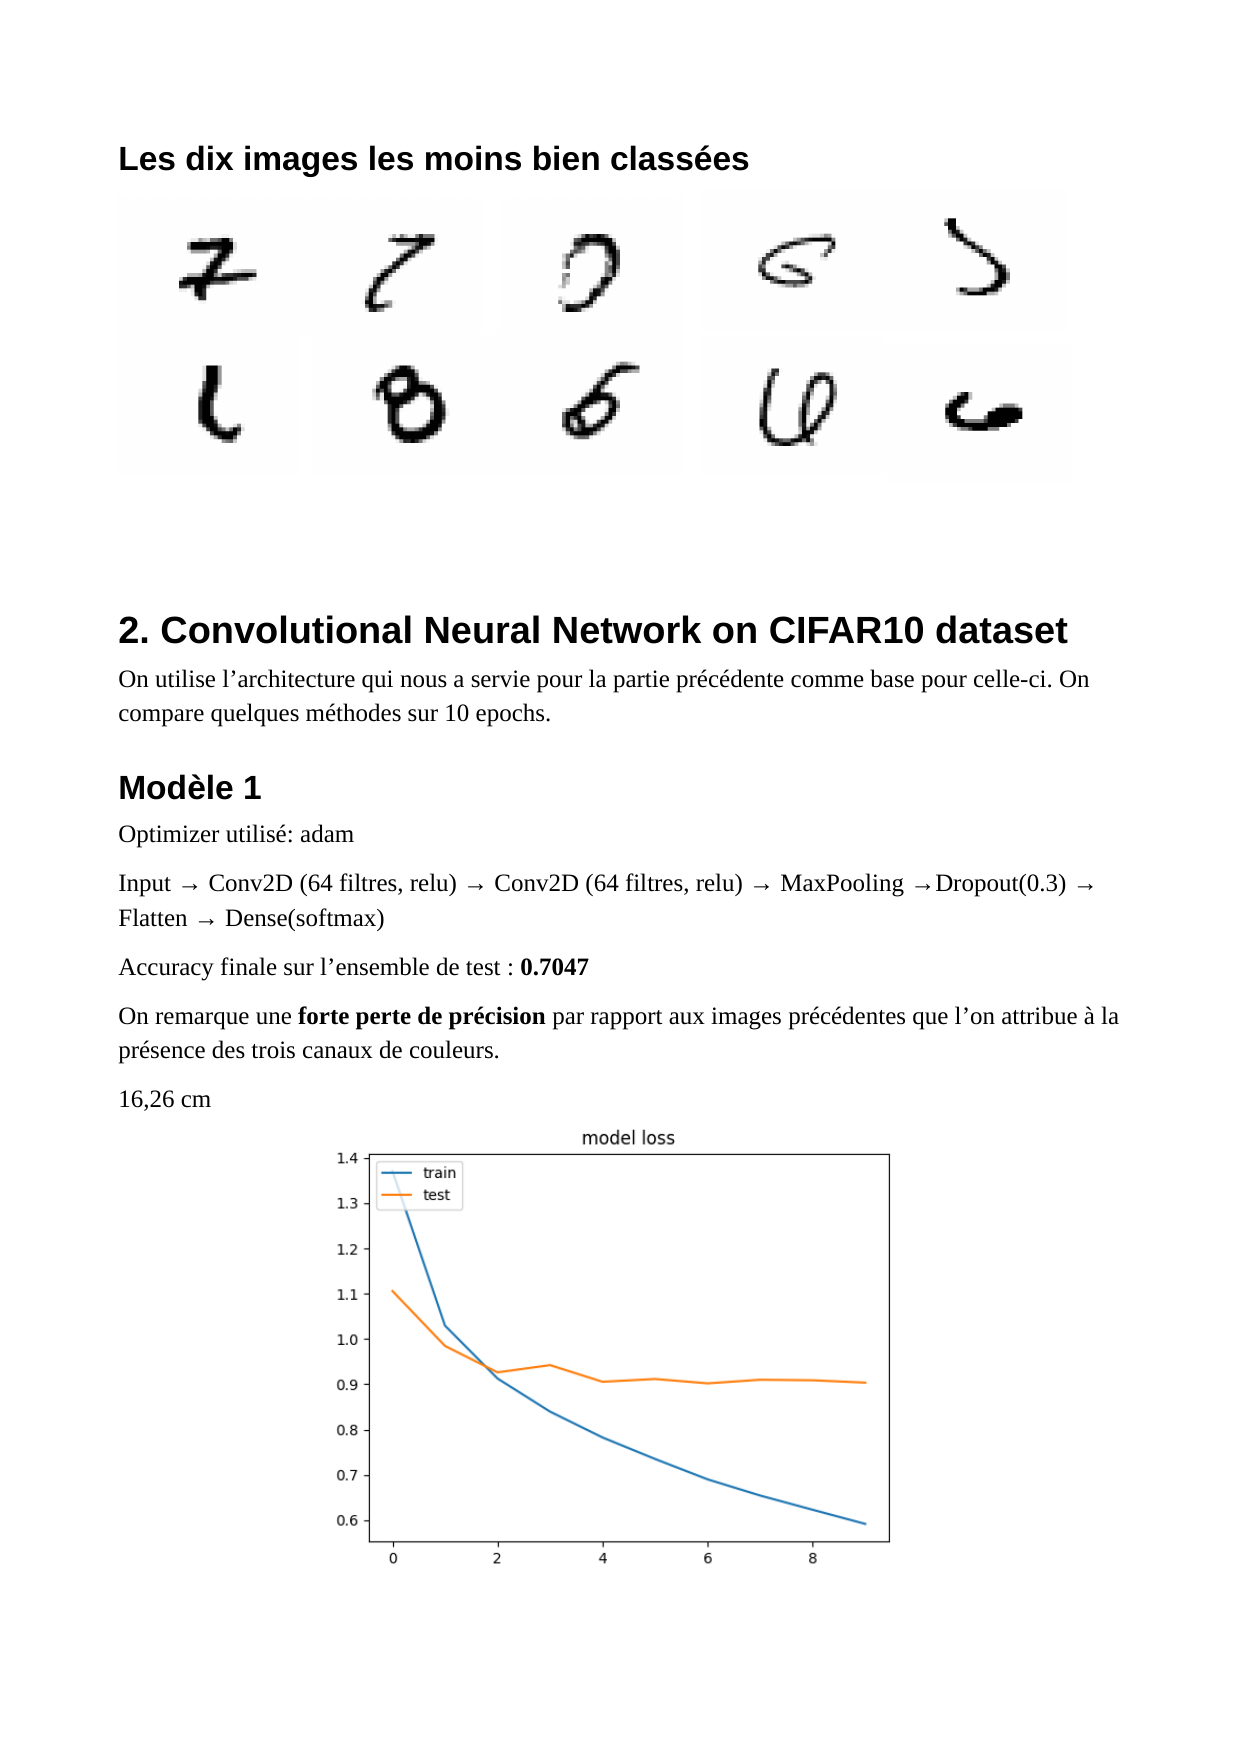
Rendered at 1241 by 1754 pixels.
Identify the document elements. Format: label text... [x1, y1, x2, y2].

text 16,26 cm [118, 1084, 1122, 1113]
picture [698, 337, 1071, 485]
subtitle 2. Convolutional Neural Network on CIFAR10 dataset [118, 608, 1122, 651]
text Optimizer utilisé: adam [118, 819, 1122, 848]
text Input → Conv2D (64 filtres, relu) → Conv2D (64 filtres, relu) → MaxPooling →Dropout(0.3) → Flatten → Dense(softmax) [118, 868, 1122, 932]
subtitle Les dix images les moins bien classées [118, 139, 1122, 178]
text On utilise l’architecture qui nous a servie pour la partie précédente comme base pour celle-ci. On compare quelques méthodes sur 10 epochs. [118, 664, 1122, 727]
picture [285, 1093, 955, 1597]
picture [114, 194, 684, 474]
text Accuracy finale sur l’ensemble de test : 0.7047 [118, 952, 1122, 981]
text On remarque une forte perte de précision par rapport aux images précédentes que l’on attribue à la présence des trois canaux de couleurs. [118, 1001, 1122, 1064]
subtitle Modèle 1 [118, 768, 1122, 807]
picture [697, 190, 1070, 330]
